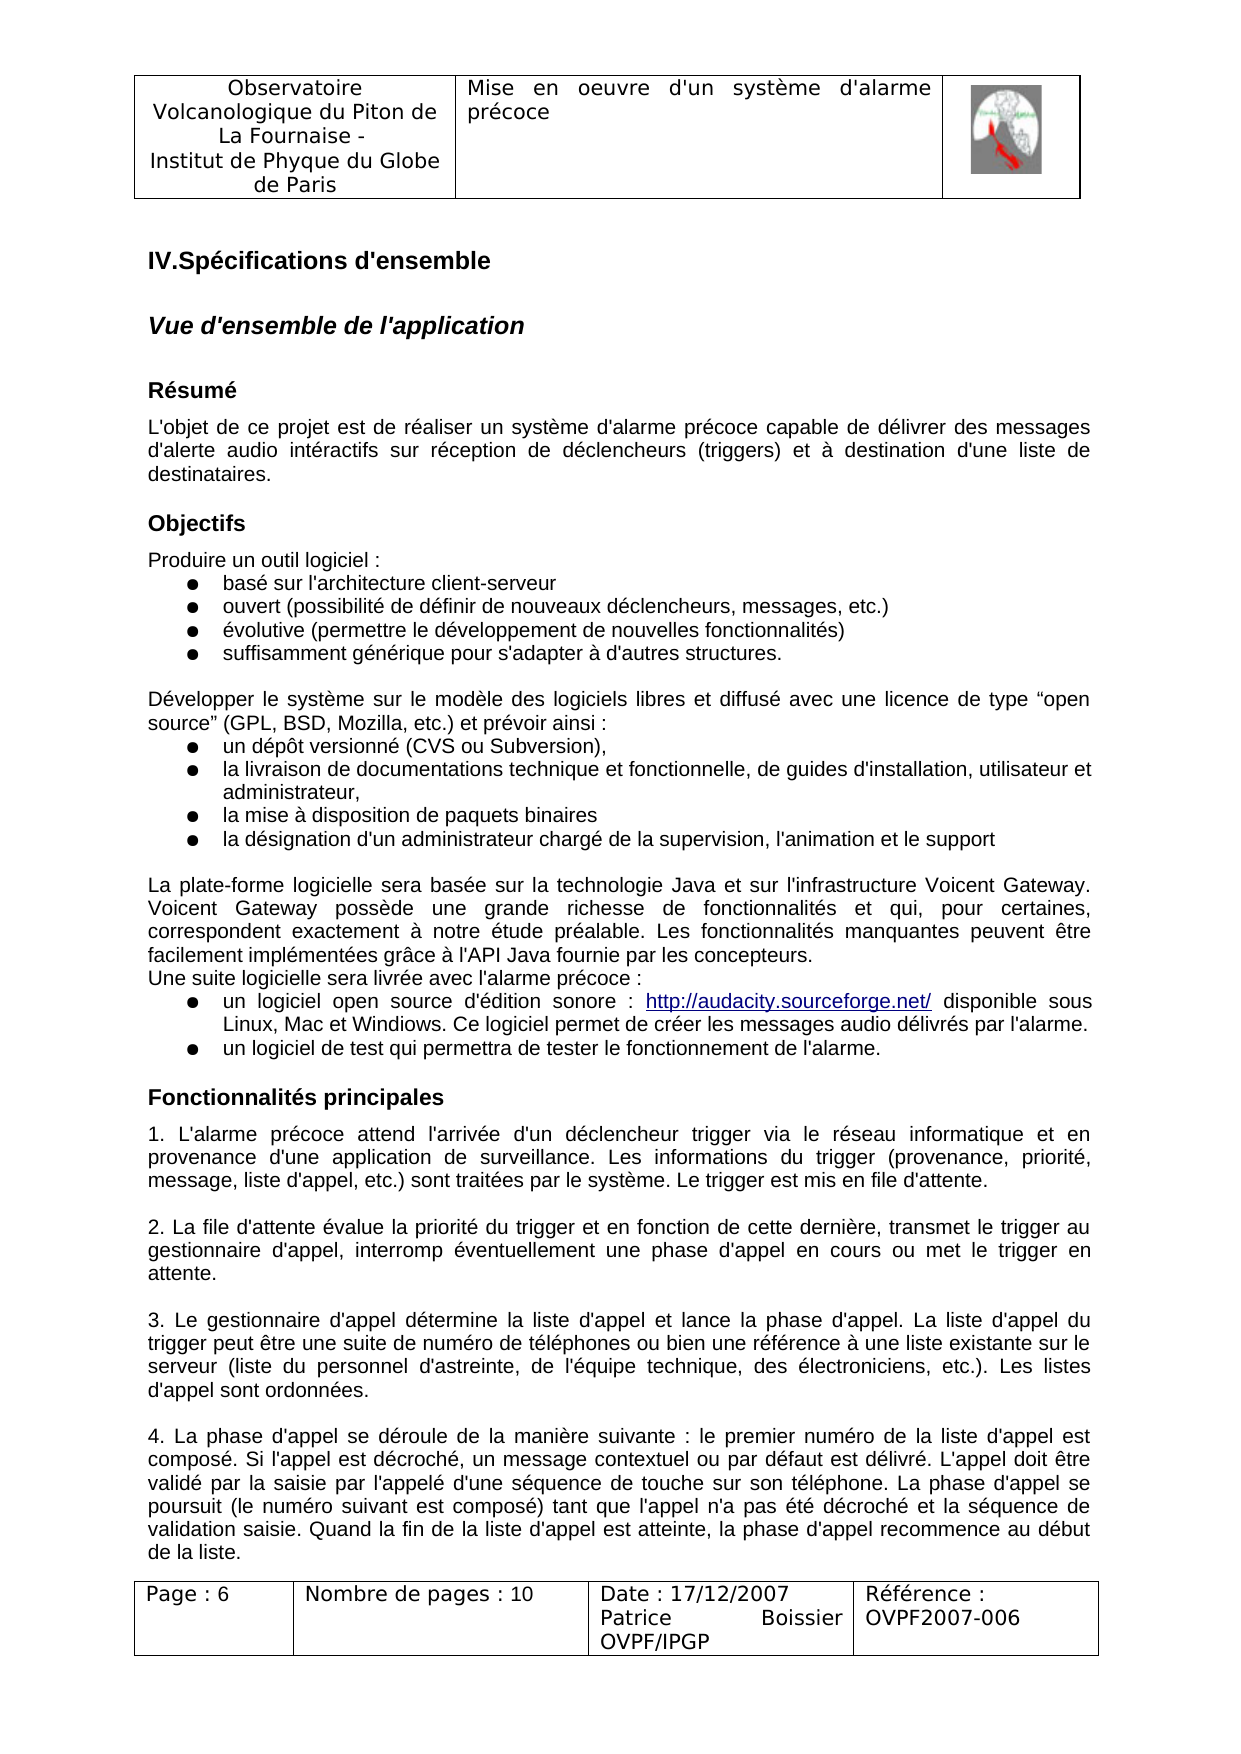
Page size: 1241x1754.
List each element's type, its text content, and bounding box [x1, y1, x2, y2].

text 4. La phase d'appel se déroule de la manière suivante : le premier numéro de la liste d'appel est composé. Si l'appel est décroché, un message contextuel ou par défaut est délivré. L'appel doit être validé par la saisie par l'appelé d'une séquence de touche sur son téléphone. La phase d'appel se poursuit (le numéro suivant est composé) tant que l'appel n'a pas été décroché et la séquence de validation saisie. Quand la fin de la liste d'appel est atteinte, la phase d'appel recommence au début de la liste. [148, 1424, 1092, 1564]
text La plate-forme logicielle sera basée sur la technologie Java et sur l'infrastructure Voicent Gateway. Voicent Gateway possède une grande richesse de fonctionnalités et qui, pour certaines, correspondent exactement à notre étude préalable. Les fonctionnalités manquantes peuvent être facilement implémentées grâce à l'API Java fournie par les concepteurs. [148, 874, 1092, 967]
subtitle Spécifications d'ensemble [148, 247, 1092, 274]
list la livraison de documentations technique et fonctionnelle, de guides d'installation, utilisateur et administrateur, [185, 757, 1092, 804]
list la mise à disposition de paquets binaires [185, 804, 1092, 827]
list la désignation d'un administrateur chargé de la supervision, l'animation et le support [185, 827, 1092, 850]
subtitle Fonctionnalités principales [148, 1084, 1092, 1110]
list suffisamment générique pour s'adapter à d'autres structures. [185, 641, 1092, 664]
text Développer le système sur le modèle des logiciels libres et diffusé avec une licence de type “open source” (GPL, BSD, Mozilla, etc.) et prévoir ainsi : [148, 688, 1092, 734]
list évolutive (permettre le développement de nouvelles fonctionnalités) [185, 618, 1092, 641]
list un logiciel open source d'édition sonore : http://audacity.sourceforge.net/ disponible sous Linux, Mac et Windiows. Ce logiciel permet de créer les messages audio délivrés par l'alarme. [185, 990, 1092, 1036]
text L'objet de ce projet est de réaliser un système d'alarme précoce capable de délivrer des messages d'alerte audio intéractifs sur réception de déclencheurs (triggers) et à destination d'une liste de destinataires. [148, 416, 1092, 485]
list un logiciel de test qui permettra de tester le fonctionnement de l'alarme. [185, 1036, 1092, 1059]
text Produire un outil logiciel : [148, 548, 1092, 572]
subtitle Vue d'ensemble de l'application [148, 312, 1092, 340]
text Une suite logicielle sera livrée avec l'alarme précoce : [148, 967, 1092, 990]
picture [970, 85, 1042, 174]
subtitle Objectifs [148, 510, 1092, 536]
text 1. L'alarme précoce attend l'arrivée d'un déclencheur trigger via le réseau informatique et en provenance d'une application de surveillance. Les informations du trigger (provenance, priorité, message, liste d'appel, etc.) sont traitées par le système. Le trigger est mis en file d'attente. [148, 1123, 1092, 1192]
text 3. Le gestionnaire d'appel détermine la liste d'appel et lance la phase d'appel. La liste d'appel du trigger peut être une suite de numéro de téléphones ou bien une référence à une liste existante sur le serveur (liste du personnel d'astreinte, de l'équipe technique, des électroniciens, etc.). Les listes d'appel sont ordonnées. [148, 1308, 1092, 1401]
list ouvert (possibilité de définir de nouveaux déclencheurs, messages, etc.) [185, 595, 1092, 618]
text 2. La file d'attente évalue la priorité du trigger et en fonction de cette dernière, transmet le trigger au gestionnaire d'appel, interromp éventuellement une phase d'appel en cours ou met le trigger en attente. [148, 1216, 1092, 1285]
subtitle Résumé [148, 377, 1092, 403]
list un dépôt versionné (CVS ou Subversion), [185, 734, 1092, 757]
list basé sur l'architecture client-serveur [185, 572, 1092, 595]
